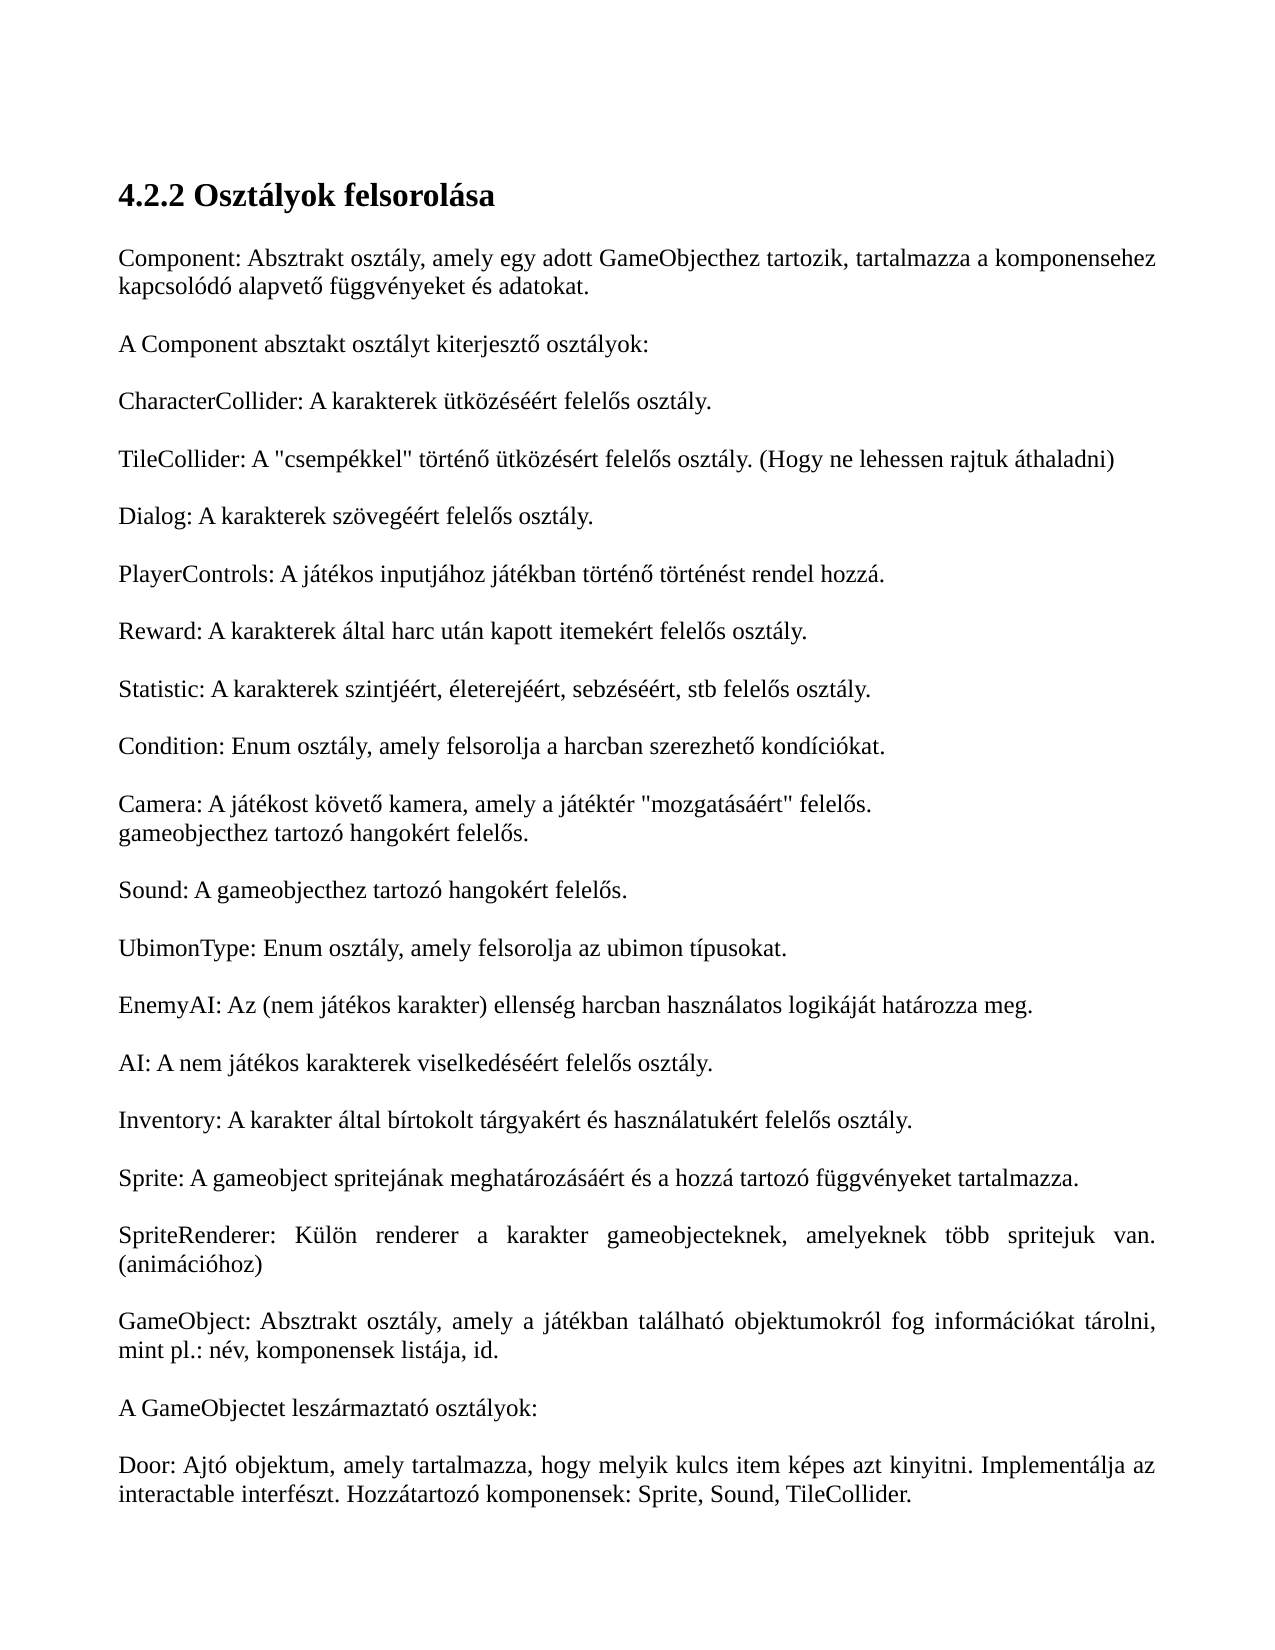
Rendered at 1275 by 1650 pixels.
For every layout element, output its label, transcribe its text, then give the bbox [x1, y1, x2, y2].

text Statistic: A karakterek szintjéért, életerejéért, sebzéséért, stb felelős osztály. [118, 674, 1157, 703]
text TileCollider: A "csempékkel" történő ütközésért felelős osztály. (Hogy ne lehessen rajtuk áthaladni) [118, 444, 1157, 473]
text Component: Absztrakt osztály, amely egy adott GameObjecthez tartozik, tartalmazza a komponensehez kapcsolódó alapvető függvényeket és adatokat. [118, 243, 1157, 300]
text Dialog: A karakterek szövegéért felelős osztály. [118, 501, 1157, 530]
text Reward: A karakterek által harc után kapott itemekért felelős osztály. [118, 616, 1157, 645]
text gameobjecthez tartozó hangokért felelős. [118, 818, 1157, 846]
text GameObject: Absztrakt osztály, amely a játékban található objektumokról fog információkat tárolni, mint pl.: név, komponensek listája, id. [118, 1306, 1157, 1364]
text A GameObjectet leszármaztató osztályok: [118, 1393, 1157, 1421]
text UbimonType: Enum osztály, amely felsorolja az ubimon típusokat. [118, 933, 1157, 961]
text SpriteRenderer: Külön renderer a karakter gameobjecteknek, amelyeknek több spritejuk van. (animációhoz) [118, 1220, 1157, 1278]
text Inventory: A karakter által bírtokolt tárgyakért és használatukért felelős osztály. [118, 1105, 1157, 1134]
text Door: Ajtó objektum, amely tartalmazza, hogy melyik kulcs item képes azt kinyitni. Implementálja az interactable interfészt. Hozzátartozó komponensek: Sprite, Sound, TileCollider. [118, 1450, 1157, 1508]
text AI: A nem játékos karakterek viselkedéséért felelős osztály. [118, 1048, 1157, 1076]
text EnemyAI: Az (nem játékos karakter) ellenség harcban használatos logikáját határozza meg. [118, 990, 1157, 1019]
text Camera: A játékost követő kamera, amely a játéktér "mozgatásáért" felelős. [118, 789, 1157, 818]
text 4.2.2 Osztályok felsorolása [118, 176, 1157, 214]
text A Component absztakt osztályt kiterjesztő osztályok: [118, 329, 1157, 358]
text Sprite: A gameobject spritejának meghatározásáért és a hozzá tartozó függvényeket tartalmazza. [118, 1163, 1157, 1191]
text Condition: Enum osztály, amely felsorolja a harcban szerezhető kondíciókat. [118, 731, 1157, 760]
text CharacterCollider: A karakterek ütközéséért felelős osztály. [118, 386, 1157, 415]
text PlayerControls: A játékos inputjához játékban történő történést rendel hozzá. [118, 559, 1157, 588]
text Sound: A gameobjecthez tartozó hangokért felelős. [118, 875, 1157, 904]
